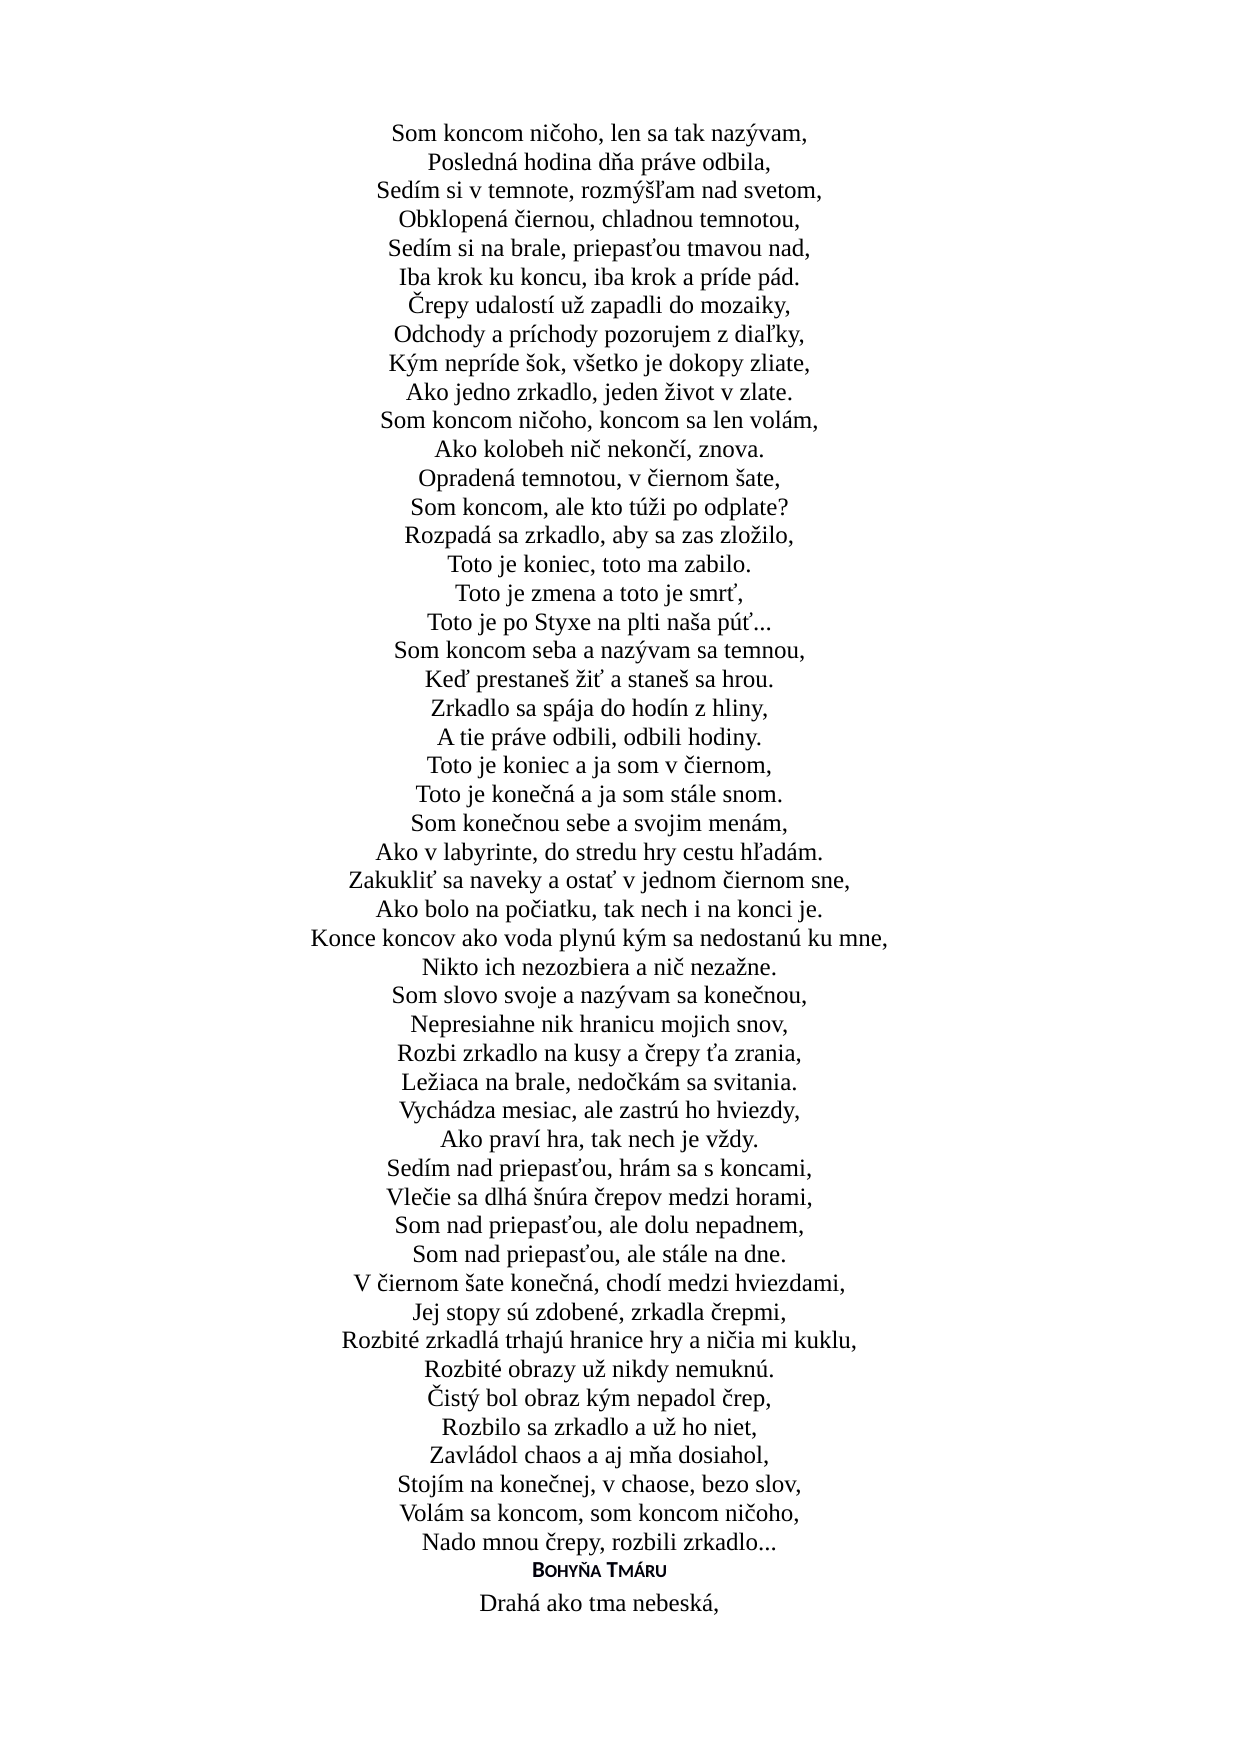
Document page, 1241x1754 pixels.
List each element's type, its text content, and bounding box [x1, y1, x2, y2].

text Iba krok ku koncu, iba krok a príde pád. [75, 262, 1123, 291]
text Rozbi zrkadlo na kusy a črepy ťa zrania, [75, 1038, 1123, 1067]
text Sedím si v temnote, rozmýšľam nad svetom, [75, 176, 1123, 204]
text Som koncom, ale kto túži po odplate? [75, 492, 1123, 521]
text Rozpadá sa zrkadlo, aby sa zas zložilo, [75, 521, 1123, 549]
text Som koncom ničoho, koncom sa len volám, [75, 406, 1123, 434]
text Vlečie sa dlhá šnúra črepov medzi horami, [75, 1182, 1123, 1211]
text Rozbité zrkadlá trhajú hranice hry a ničia mi kuklu, [75, 1326, 1123, 1354]
text Ako jedno zrkadlo, jeden život v zlate. [75, 377, 1123, 406]
text Som nad priepasťou, ale dolu nepadnem, [75, 1211, 1123, 1239]
text Som koncom ničoho, len sa tak nazývam, [75, 118, 1123, 147]
text Ako praví hra, tak nech je vždy. [75, 1124, 1123, 1153]
text Nikto ich nezozbiera a nič nezažne. [75, 952, 1123, 981]
text Čistý bol obraz kým nepadol črep, [75, 1383, 1123, 1412]
text Rozbilo sa zrkadlo a už ho niet, [75, 1412, 1123, 1441]
text Sedím si na brale, priepasťou tmavou nad, [75, 233, 1123, 262]
text Stojím na konečnej, v chaose, bezo slov, [75, 1469, 1123, 1498]
text Toto je koniec a ja som v čiernom, [75, 751, 1123, 779]
text Zakukliť sa naveky a ostať v jednom čiernom sne, [75, 866, 1123, 894]
text Ako bolo na počiatku, tak nech i na konci je. [75, 894, 1123, 923]
text Volám sa koncom, som koncom ničoho, [75, 1498, 1123, 1527]
text Kým nepríde šok, všetko je dokopy zliate, [75, 348, 1123, 377]
text Črepy udalostí už zapadli do mozaiky, [75, 291, 1123, 319]
text Ako v labyrinte, do stredu hry cestu hľadám. [75, 837, 1123, 866]
text Toto je konečná a ja som stále snom. [75, 779, 1123, 808]
text Som koncom seba a nazývam sa temnou, [75, 636, 1123, 664]
text Ležiaca na brale, nedočkám sa svitania. [75, 1067, 1123, 1096]
text Nepresiahne nik hranicu mojich snov, [75, 1009, 1123, 1038]
text Posledná hodina dňa práve odbila, [75, 147, 1123, 176]
text Toto je koniec, toto ma zabilo. [75, 549, 1123, 578]
text A tie práve odbili, odbili hodiny. [75, 722, 1123, 751]
text Toto je po Styxe na plti naša púť... [75, 607, 1123, 636]
text Som konečnou sebe a svojim menám, [75, 808, 1123, 837]
text Ako kolobeh nič nekončí, znova. [75, 434, 1123, 463]
text V čiernom šate konečná, chodí medzi hviezdami, [75, 1268, 1123, 1297]
text Opradená temnotou, v čiernom šate, [75, 463, 1123, 492]
text Zrkadlo sa spája do hodín z hliny, [75, 693, 1123, 722]
text Drahá ako tma nebeská, [75, 1588, 1123, 1617]
text Rozbité obrazy už nikdy nemuknú. [75, 1354, 1123, 1383]
text Som slovo svoje a nazývam sa konečnou, [75, 981, 1123, 1009]
text Jej stopy sú zdobené, zrkadla črepmi, [75, 1297, 1123, 1326]
text Odchody a príchody pozorujem z diaľky, [75, 319, 1123, 348]
text Bohyňa Tmáru [75, 1556, 1123, 1584]
text Som nad priepasťou, ale stále na dne. [75, 1239, 1123, 1268]
text Keď prestaneš žiť a staneš sa hrou. [75, 664, 1123, 693]
text Nado mnou črepy, rozbili zrkadlo... [75, 1527, 1123, 1556]
text Vychádza mesiac, ale zastrú ho hviezdy, [75, 1096, 1123, 1124]
text Obklopená čiernou, chladnou temnotou, [75, 204, 1123, 233]
text Zavládol chaos a aj mňa dosiahol, [75, 1441, 1123, 1469]
text Sedím nad priepasťou, hrám sa s koncami, [75, 1153, 1123, 1182]
text Konce koncov ako voda plynú kým sa nedostanú ku mne, [75, 923, 1123, 952]
text Toto je zmena a toto je smrť, [75, 578, 1123, 607]
